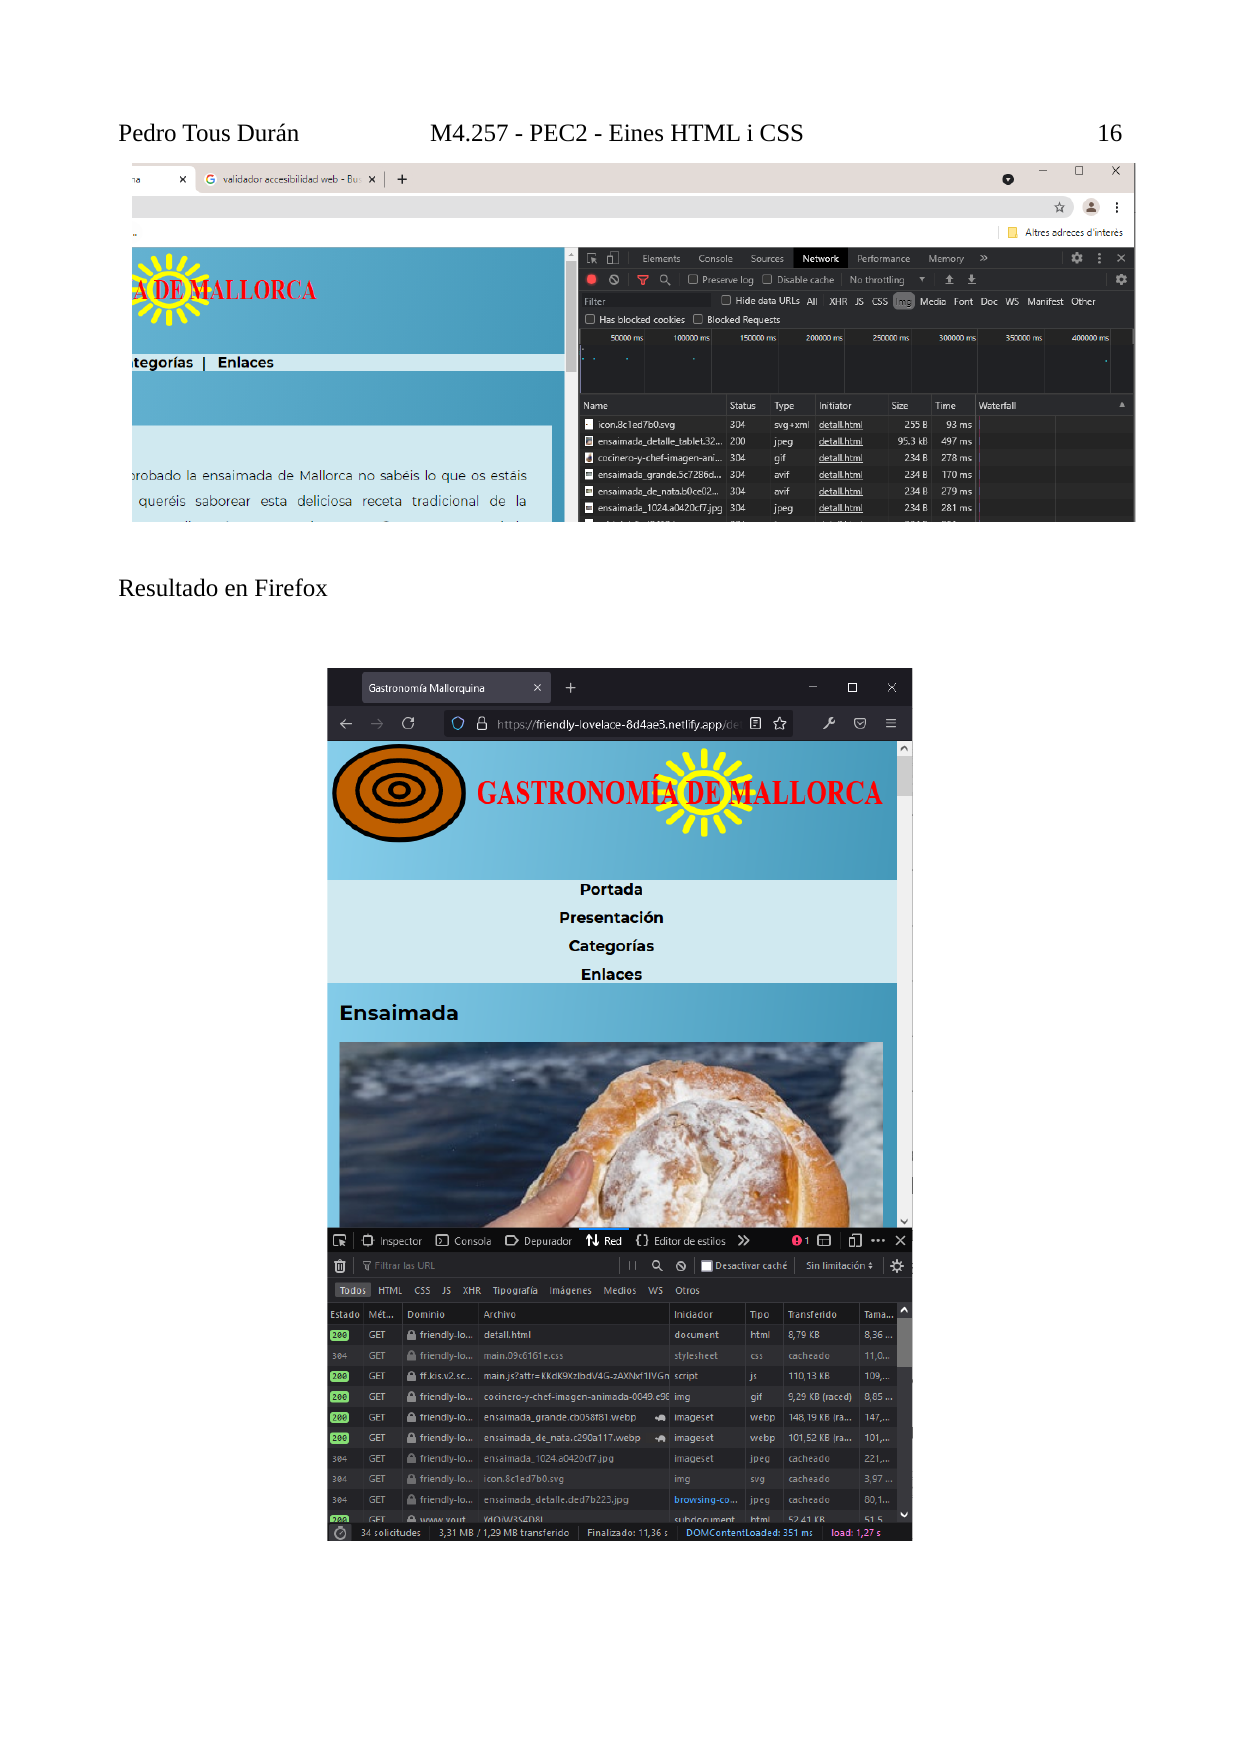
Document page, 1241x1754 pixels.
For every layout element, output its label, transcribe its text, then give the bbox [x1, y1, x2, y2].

picture [327, 668, 913, 1541]
text Resultado en Firefox [118, 573, 1122, 602]
picture [132, 163, 1136, 522]
